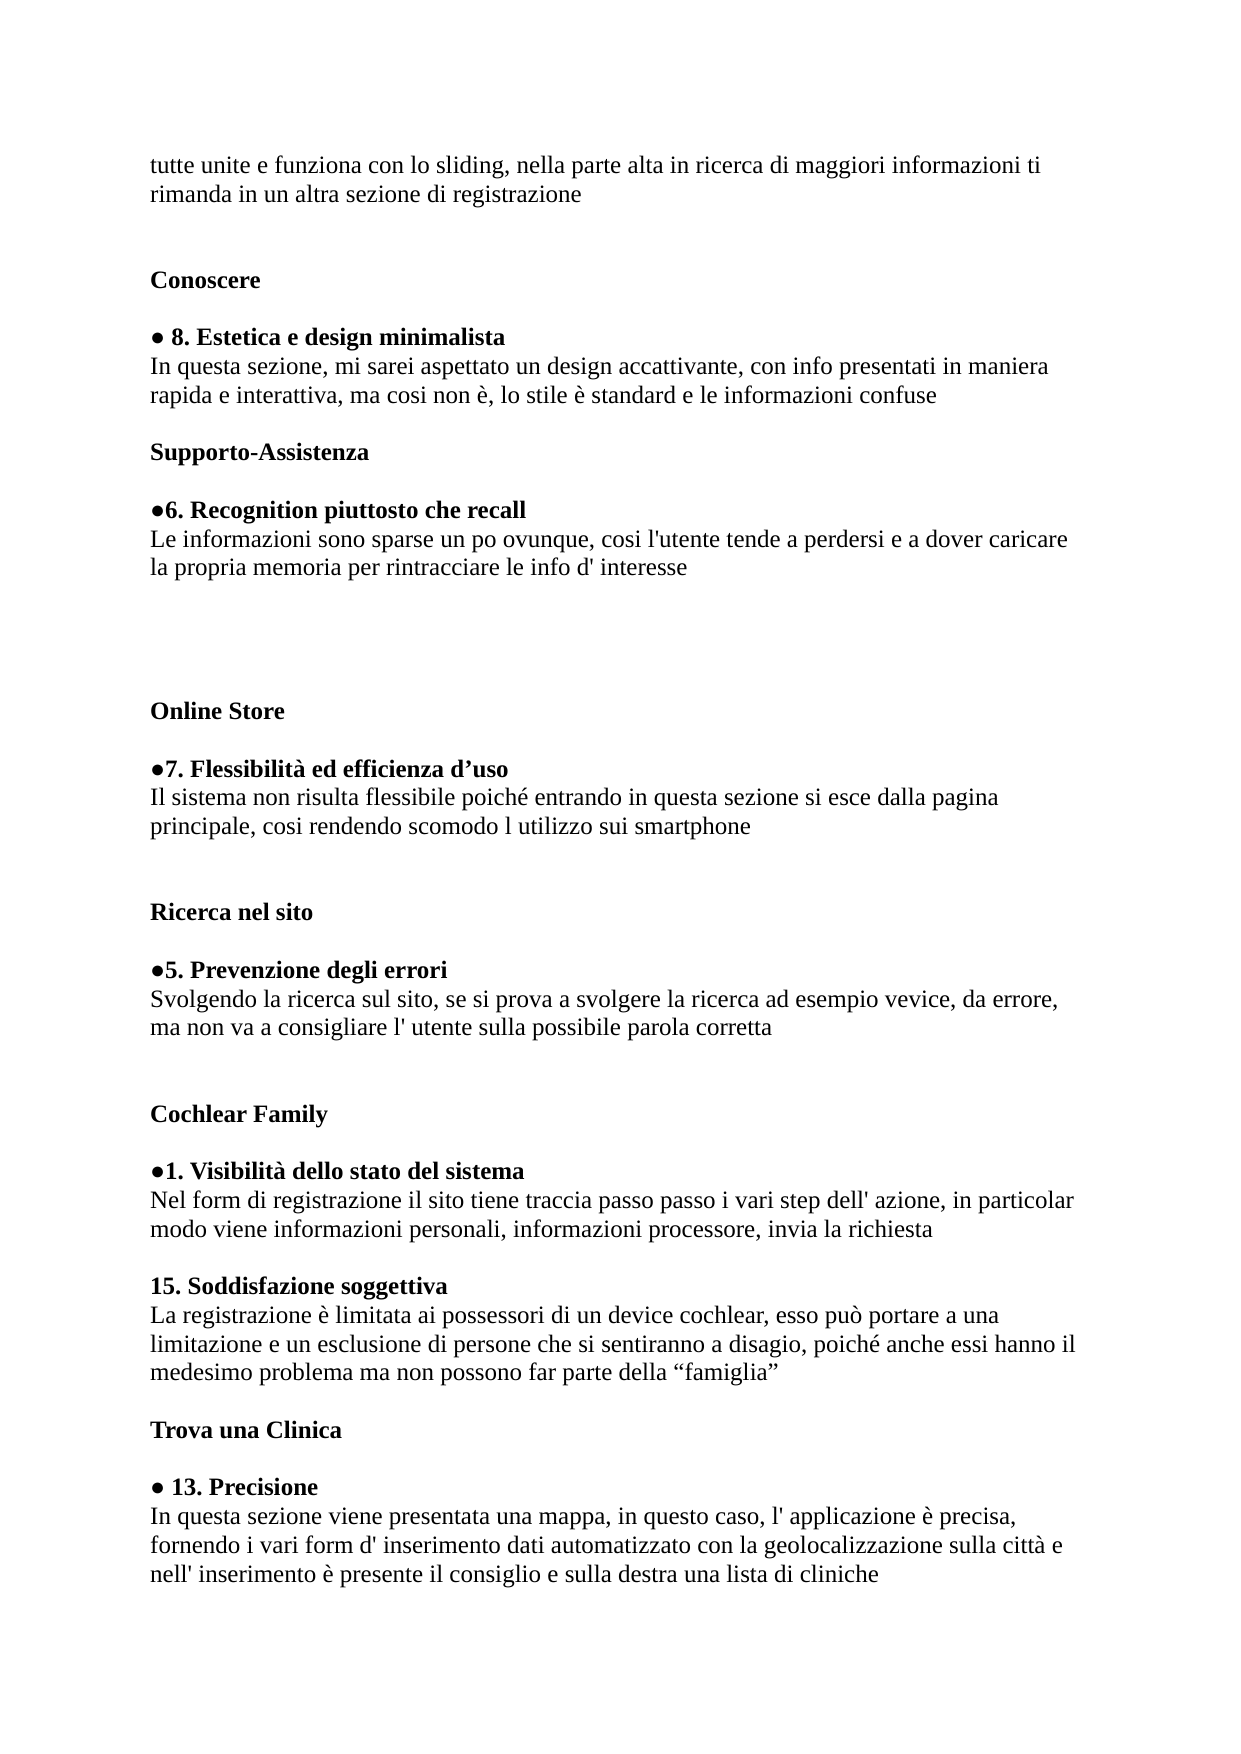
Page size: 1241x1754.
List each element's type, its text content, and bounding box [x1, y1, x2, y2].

text ●5. Prevenzione degli errori [150, 955, 1090, 984]
text Svolgendo la ricerca sul sito, se si prova a svolgere la ricerca ad esempio vevice, da errore, ma non va a consigliare l' utente sulla possibile parola corretta [150, 984, 1090, 1041]
text ●7. Flessibilità ed efficienza d’uso [150, 754, 1090, 782]
text ● 8. Estetica e design minimalista [150, 322, 1090, 351]
text ● 13. Precisione [150, 1472, 1090, 1501]
text Cochlear Family [150, 1099, 1090, 1127]
text 15. Soddisfazione soggettiva [150, 1271, 1090, 1300]
text La registrazione è limitata ai possessori di un device cochlear, esso può portare a una limitazione e un esclusione di persone che si sentiranno a disagio, poiché anche essi hanno il medesimo problema ma non possono far parte della “famiglia” [150, 1300, 1090, 1386]
text In questa sezione viene presentata una mappa, in questo caso, l' applicazione è precisa, fornendo i vari form d' inserimento dati automatizzato con la geolocalizzazione sulla città e nell' inserimento è presente il consiglio e sulla destra una lista di cliniche [150, 1501, 1090, 1587]
text Supporto-Assistenza [150, 437, 1090, 466]
text ●1. Visibilità dello stato del sistema [150, 1156, 1090, 1185]
text Il sistema non risulta flessibile poiché entrando in questa sezione si esce dalla pagina principale, cosi rendendo scomodo l utilizzo sui smartphone [150, 782, 1090, 840]
text Trova una Clinica [150, 1415, 1090, 1444]
text Online Store [150, 696, 1090, 725]
text ●6. Recognition piuttosto che recall [150, 495, 1090, 524]
text Le informazioni sono sparse un po ovunque, cosi l'utente tende a perdersi e a dover caricare la propria memoria per rintracciare le info d' interesse [150, 524, 1090, 581]
text Conoscere [150, 265, 1090, 294]
text Nel form di registrazione il sito tiene traccia passo passo i vari step dell' azione, in particolar modo viene informazioni personali, informazioni processore, invia la richiesta [150, 1185, 1090, 1242]
text tutte unite e funziona con lo sliding, nella parte alta in ricerca di maggiori informazioni ti rimanda in un altra sezione di registrazione [150, 150, 1090, 207]
text In questa sezione, mi sarei aspettato un design accattivante, con info presentati in maniera rapida e interattiva, ma cosi non è, lo stile è standard e le informazioni confuse [150, 351, 1090, 409]
text Ricerca nel sito [150, 897, 1090, 926]
